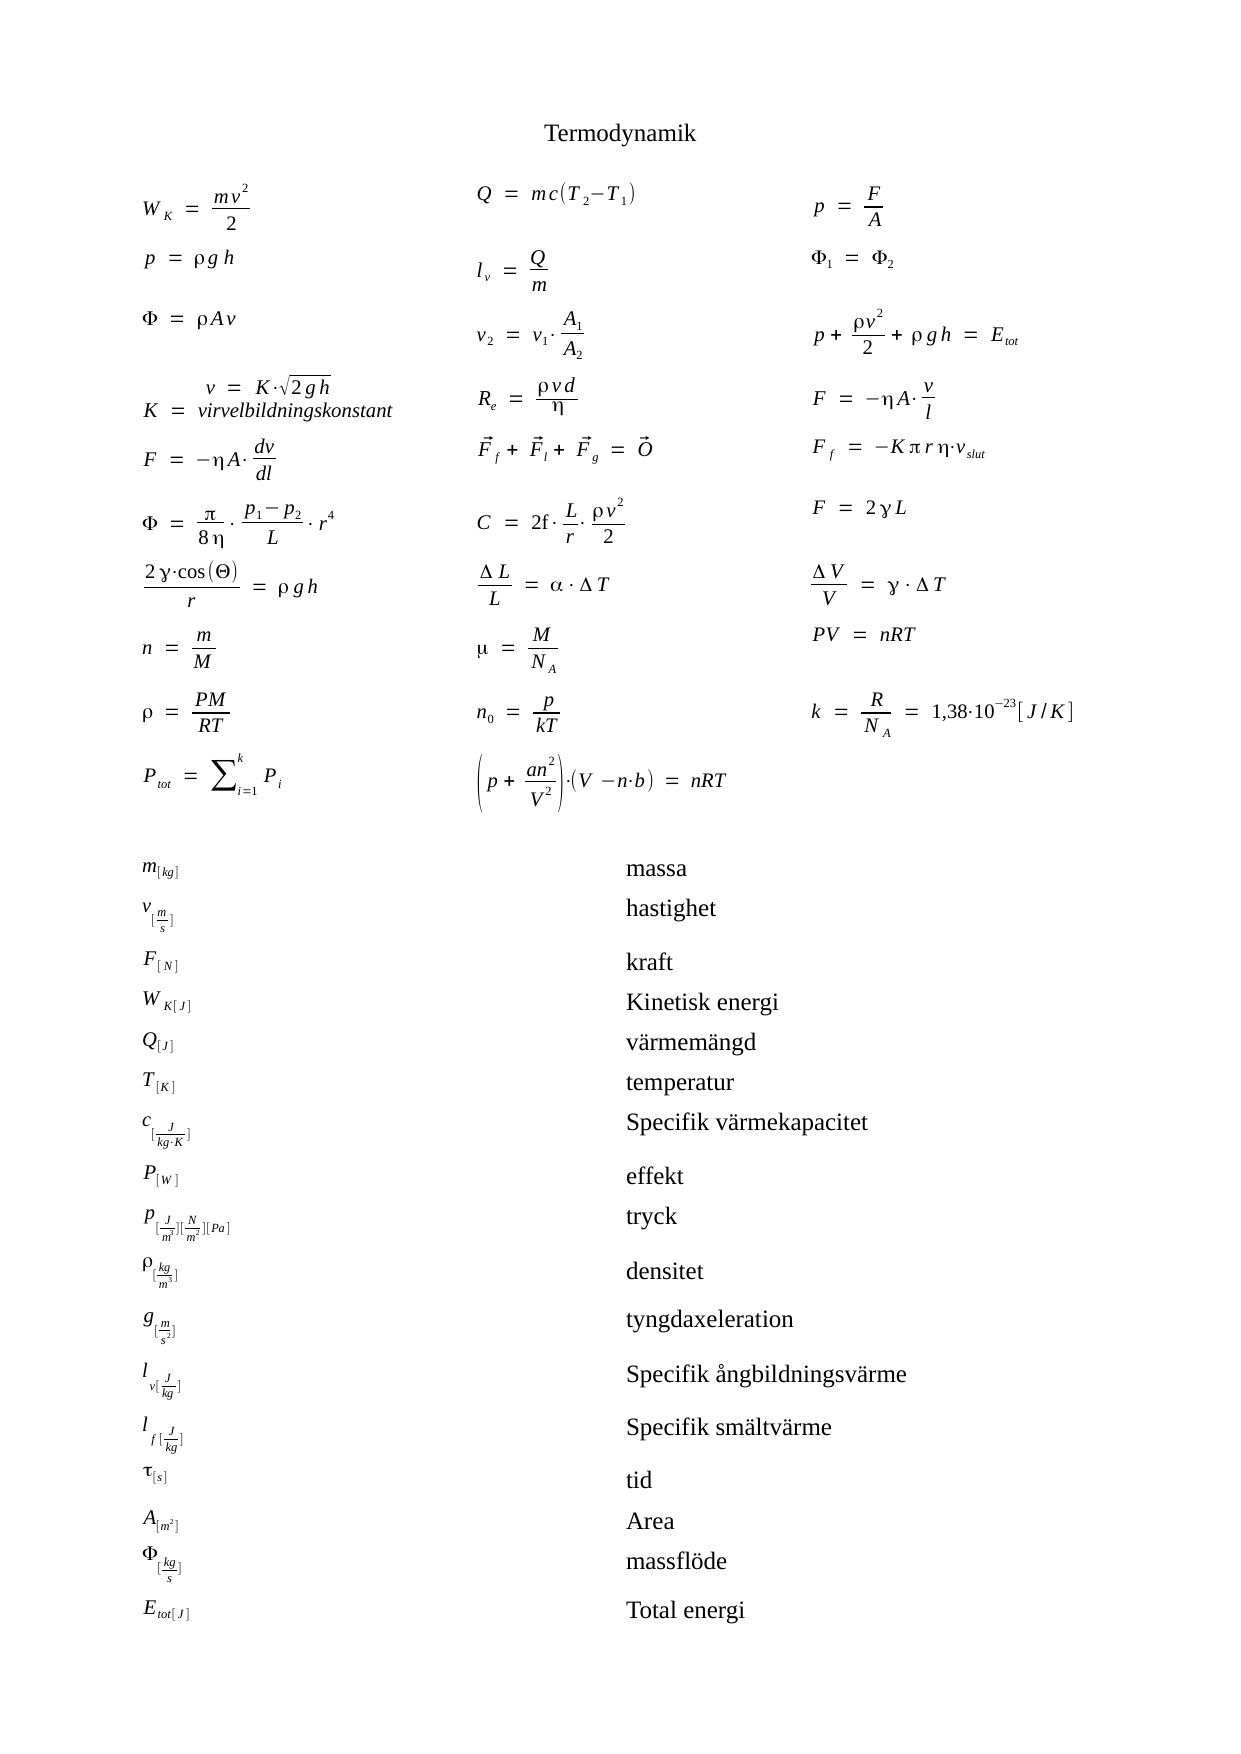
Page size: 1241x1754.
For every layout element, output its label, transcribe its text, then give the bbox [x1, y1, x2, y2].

table_cell Area [620, 1500, 1122, 1540]
table_cell Kinetisk energi [620, 981, 1122, 1021]
table_cell [118, 301, 453, 368]
table_cell [788, 429, 1122, 490]
table_cell hastighet [620, 888, 1122, 941]
table_cell [788, 240, 1122, 301]
table_cell tryck [620, 1195, 1122, 1250]
table_cell [118, 490, 453, 554]
table_cell [788, 682, 1122, 746]
table_cell [453, 746, 787, 819]
table_header massa [620, 848, 1122, 888]
table_cell [788, 490, 1122, 554]
table_cell [118, 682, 453, 746]
table_header [118, 176, 453, 240]
table_cell [118, 368, 453, 429]
table_cell [118, 1540, 620, 1590]
table_cell [118, 981, 620, 1021]
table_cell temperatur [620, 1062, 1122, 1102]
text Termodynamik [118, 118, 1122, 147]
table_cell [118, 941, 620, 981]
table_cell tyngdaxeleration [620, 1298, 1122, 1353]
table_cell [118, 429, 453, 490]
table_cell massflöde [620, 1540, 1122, 1590]
table_cell [453, 682, 787, 746]
table_cell [118, 1250, 620, 1298]
table_cell [118, 1195, 620, 1250]
table_header [118, 848, 620, 888]
table_cell [118, 554, 453, 617]
table_cell [788, 618, 1122, 682]
table_cell [118, 1021, 620, 1062]
table_cell kraft [620, 941, 1122, 981]
table_cell [118, 888, 620, 941]
table_cell Specifik ångbildningsvärme [620, 1353, 1122, 1406]
table_cell Total energi [620, 1590, 1122, 1630]
table_cell [453, 429, 787, 490]
table_cell [453, 490, 787, 554]
table_cell [118, 1102, 620, 1155]
table_cell [118, 746, 453, 819]
table_cell [788, 301, 1122, 368]
table_cell värmemängd [620, 1021, 1122, 1062]
table_cell [118, 1155, 620, 1195]
table_cell [788, 554, 1122, 617]
table_cell tid [620, 1460, 1122, 1500]
table_cell [453, 368, 787, 429]
table_cell [118, 240, 453, 301]
table_cell [453, 301, 787, 368]
table_cell Specifik smältvärme [620, 1406, 1122, 1460]
table_header [788, 176, 1122, 240]
table_cell [453, 618, 787, 682]
table_cell [453, 554, 787, 617]
table_cell Specifik värmekapacitet [620, 1102, 1122, 1155]
table_cell [118, 1298, 620, 1353]
table_cell [118, 1406, 620, 1460]
table_header [453, 176, 787, 240]
table_cell [788, 368, 1122, 429]
table_cell [118, 1062, 620, 1102]
table_cell [788, 746, 1122, 819]
table_cell [118, 618, 453, 682]
table_cell [118, 1590, 620, 1630]
table_cell [453, 240, 787, 301]
table_cell effekt [620, 1155, 1122, 1195]
table_cell densitet [620, 1250, 1122, 1298]
table_cell [118, 1353, 620, 1406]
table_cell [118, 1500, 620, 1540]
table_cell [118, 1460, 620, 1500]
